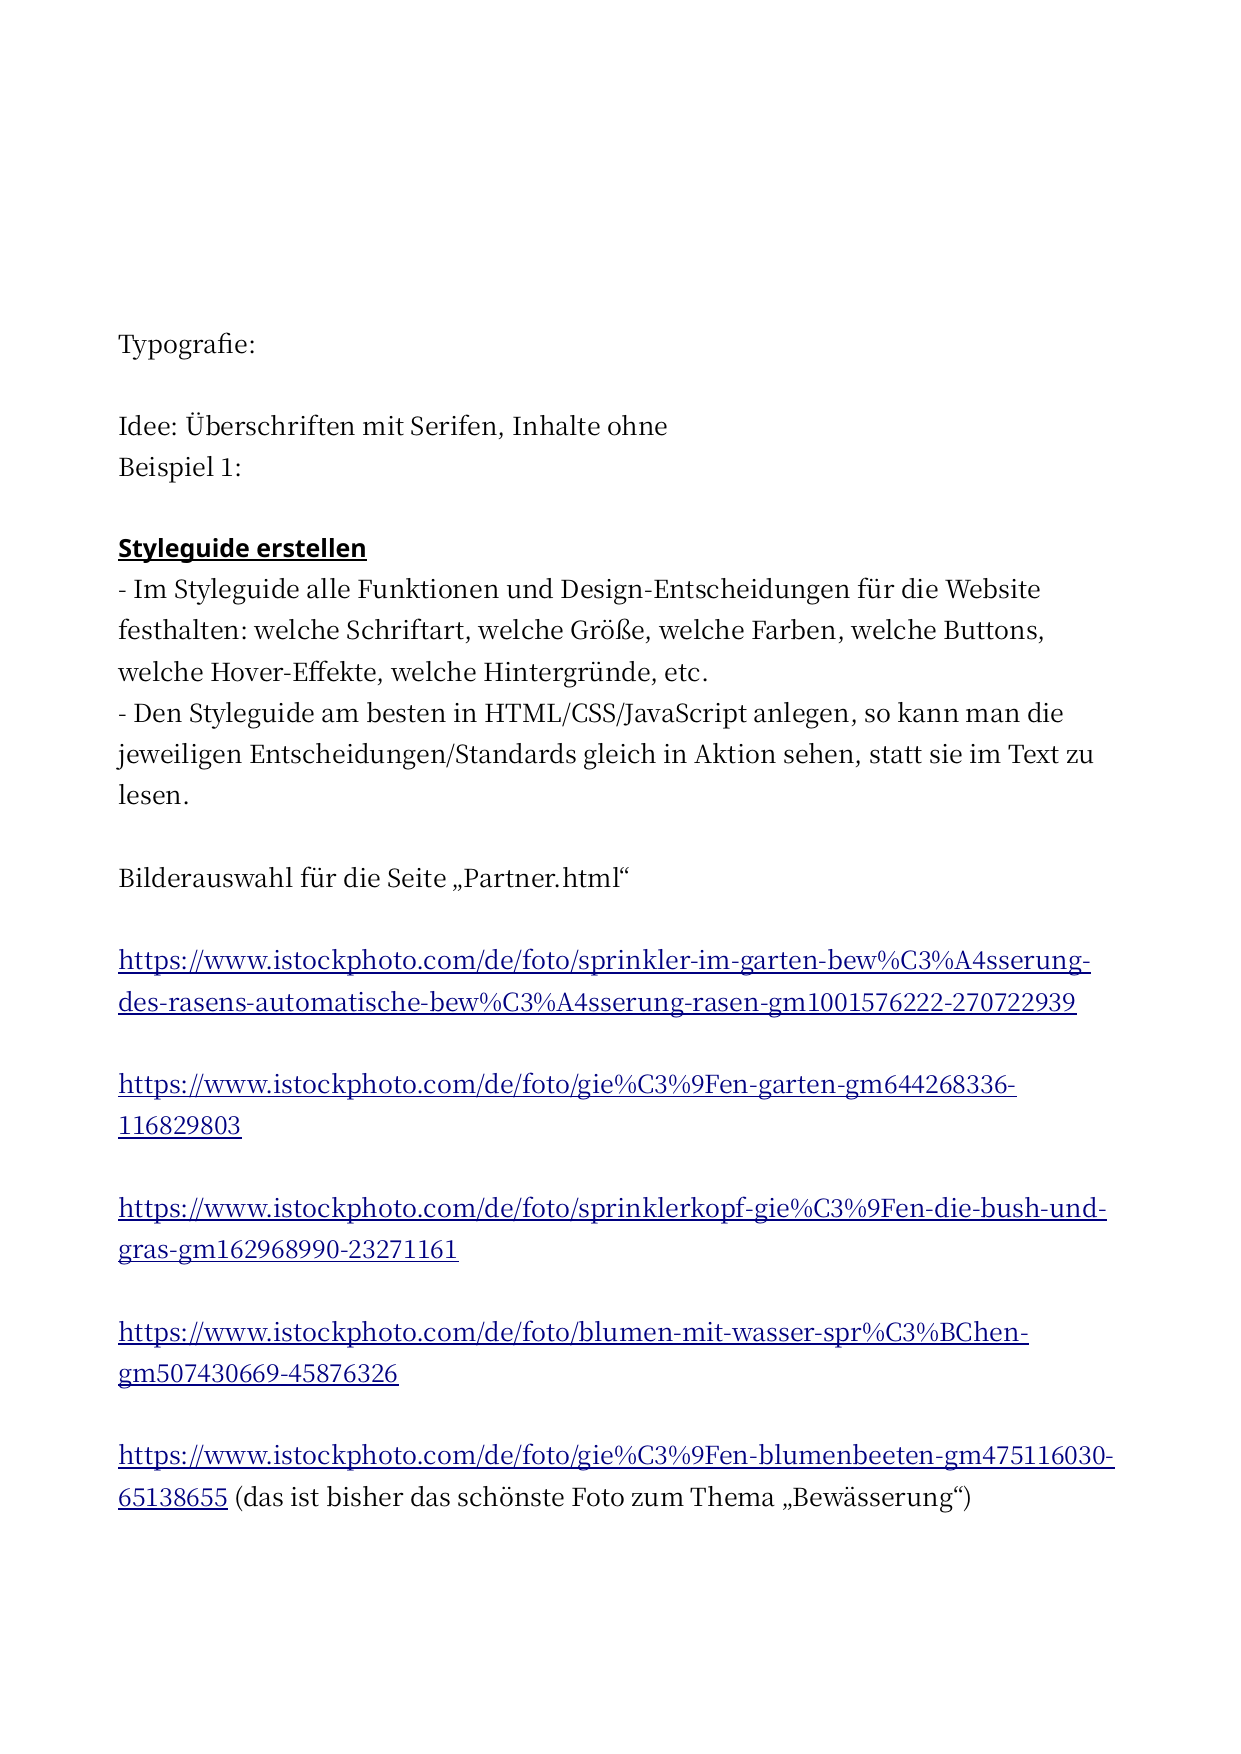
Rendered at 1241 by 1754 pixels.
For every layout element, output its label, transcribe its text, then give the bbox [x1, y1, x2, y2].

text - Den Styleguide am besten in HTML/CSS/JavaScript anlegen, so kann man die jeweiligen Entscheidungen/Standards gleich in Aktion sehen, statt sie im Text zu lesen. [118, 693, 1122, 812]
text Beispiel 1: [118, 448, 1122, 484]
text https://www.istockphoto.com/de/foto/sprinkler-im-garten-bew%C3%A4sserung-des-rasens-automatische-bew%C3%A4sserung-rasen-gm1001576222-270722939 [118, 941, 1122, 1018]
text https://www.istockphoto.com/de/foto/gie%C3%9Fen-garten-gm644268336-116829803 [118, 1065, 1122, 1142]
text https://www.istockphoto.com/de/foto/sprinklerkopf-gie%C3%9Fen-die-bush-und-gras-gm162968990-23271161 [118, 1188, 1122, 1266]
text Idee: Überschriften mit Serifen, Inhalte ohne [118, 407, 1122, 443]
text https://www.istockphoto.com/de/foto/blumen-mit-wasser-spr%C3%BChen-gm507430669-45876326 [118, 1312, 1122, 1389]
text Typografie: [118, 324, 1122, 360]
text Bilderauswahl für die Seite „Partner.html“ [118, 858, 1122, 894]
text - Im Styleguide alle Funktionen und Design-Entscheidungen für die Website festhalten: welche Schriftart, welche Größe, welche Farben, welche Buttons, welche Hover-Effekte, welche Hintergründe, etc. [118, 570, 1122, 688]
text https://www.istockphoto.com/de/foto/gie%C3%9Fen-blumenbeeten-gm475116030-65138655 (das ist bisher das schönste Foto zum Thema „Bewässerung“) [118, 1436, 1122, 1513]
text Styleguide erstellen [118, 531, 1122, 565]
